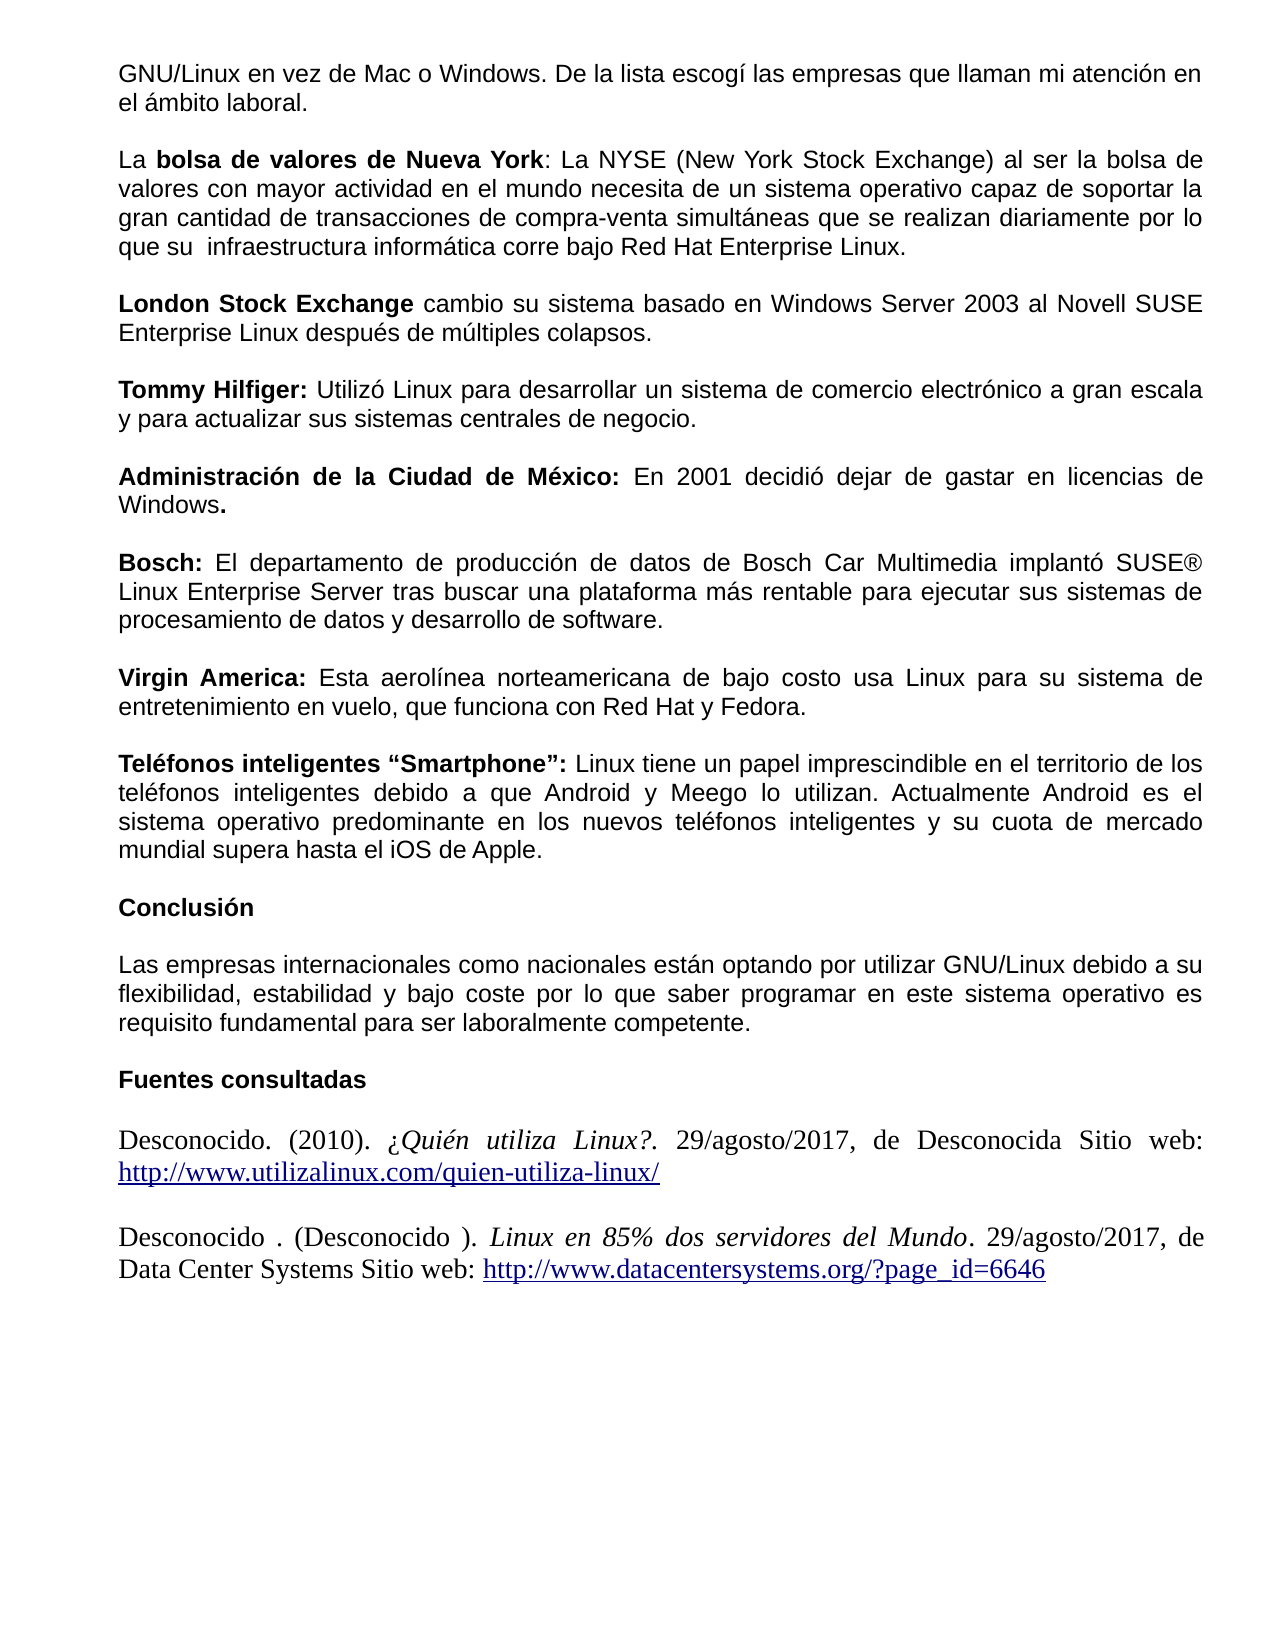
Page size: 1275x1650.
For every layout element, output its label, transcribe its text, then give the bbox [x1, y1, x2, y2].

text Desconocido . (Desconocido ). Linux en 85% dos servidores del Mundo. 29/agosto/2017, de Data Center Systems Sitio web: http://www.datacentersystems.org/?page_id=6646 [118, 1220, 1205, 1285]
text Virgin America: Esta aerolínea norteamericana de bajo costo usa Linux para su sistema de entretenimiento en vuelo, que funciona con Red Hat y Fedora. [118, 663, 1205, 720]
text London Stock Exchange cambio su sistema basado en Windows Server 2003 al Novell SUSE Enterprise Linux después de múltiples colapsos. [118, 289, 1205, 347]
text Fuentes consultadas [118, 1065, 1205, 1094]
text Tommy Hilfiger: Utilizó Linux para desarrollar un sistema de comercio electrónico a gran escala y para actualizar sus sistemas centrales de negocio. [118, 375, 1205, 433]
text Desconocido. (2010). ¿Quién utiliza Linux?. 29/agosto/2017, de Desconocida Sitio web: http://www.utilizalinux.com/quien-utiliza-linux/ [118, 1123, 1205, 1188]
text Conclusión [118, 893, 1205, 922]
text GNU/Linux en vez de Mac o Windows. De la lista escogí las empresas que llaman mi atención en el ámbito laboral. [118, 59, 1205, 117]
text Bosch: El departamento de producción de datos de Bosch Car Multimedia implantó SUSE® Linux Enterprise Server tras buscar una plataforma más rentable para ejecutar sus sistemas de procesamiento de datos y desarrollo de software. [118, 548, 1205, 634]
text Teléfonos inteligentes “Smartphone”: Linux tiene un papel imprescindible en el territorio de los teléfonos inteligentes debido a que Android y Meego lo utilizan. Actualmente Android es el sistema operativo predominante en los nuevos teléfonos inteligentes y su cuota de mercado mundial supera hasta el iOS de Apple. [118, 749, 1205, 864]
text La bolsa de valores de Nueva York: La NYSE (New York Stock Exchange) al ser la bolsa de valores con mayor actividad en el mundo necesita de un sistema operativo capaz de soportar la gran cantidad de transacciones de compra-venta simultáneas que se realizan diariamente por lo que su infraestructura informática corre bajo Red Hat Enterprise Linux. [118, 145, 1205, 260]
text Las empresas internacionales como nacionales están optando por utilizar GNU/Linux debido a su flexibilidad, estabilidad y bajo coste por lo que saber programar en este sistema operativo es requisito fundamental para ser laboralmente competente. [118, 950, 1205, 1037]
text Administración de la Ciudad de México: En 2001 decidió dejar de gastar en licencias de Windows. [118, 462, 1205, 519]
